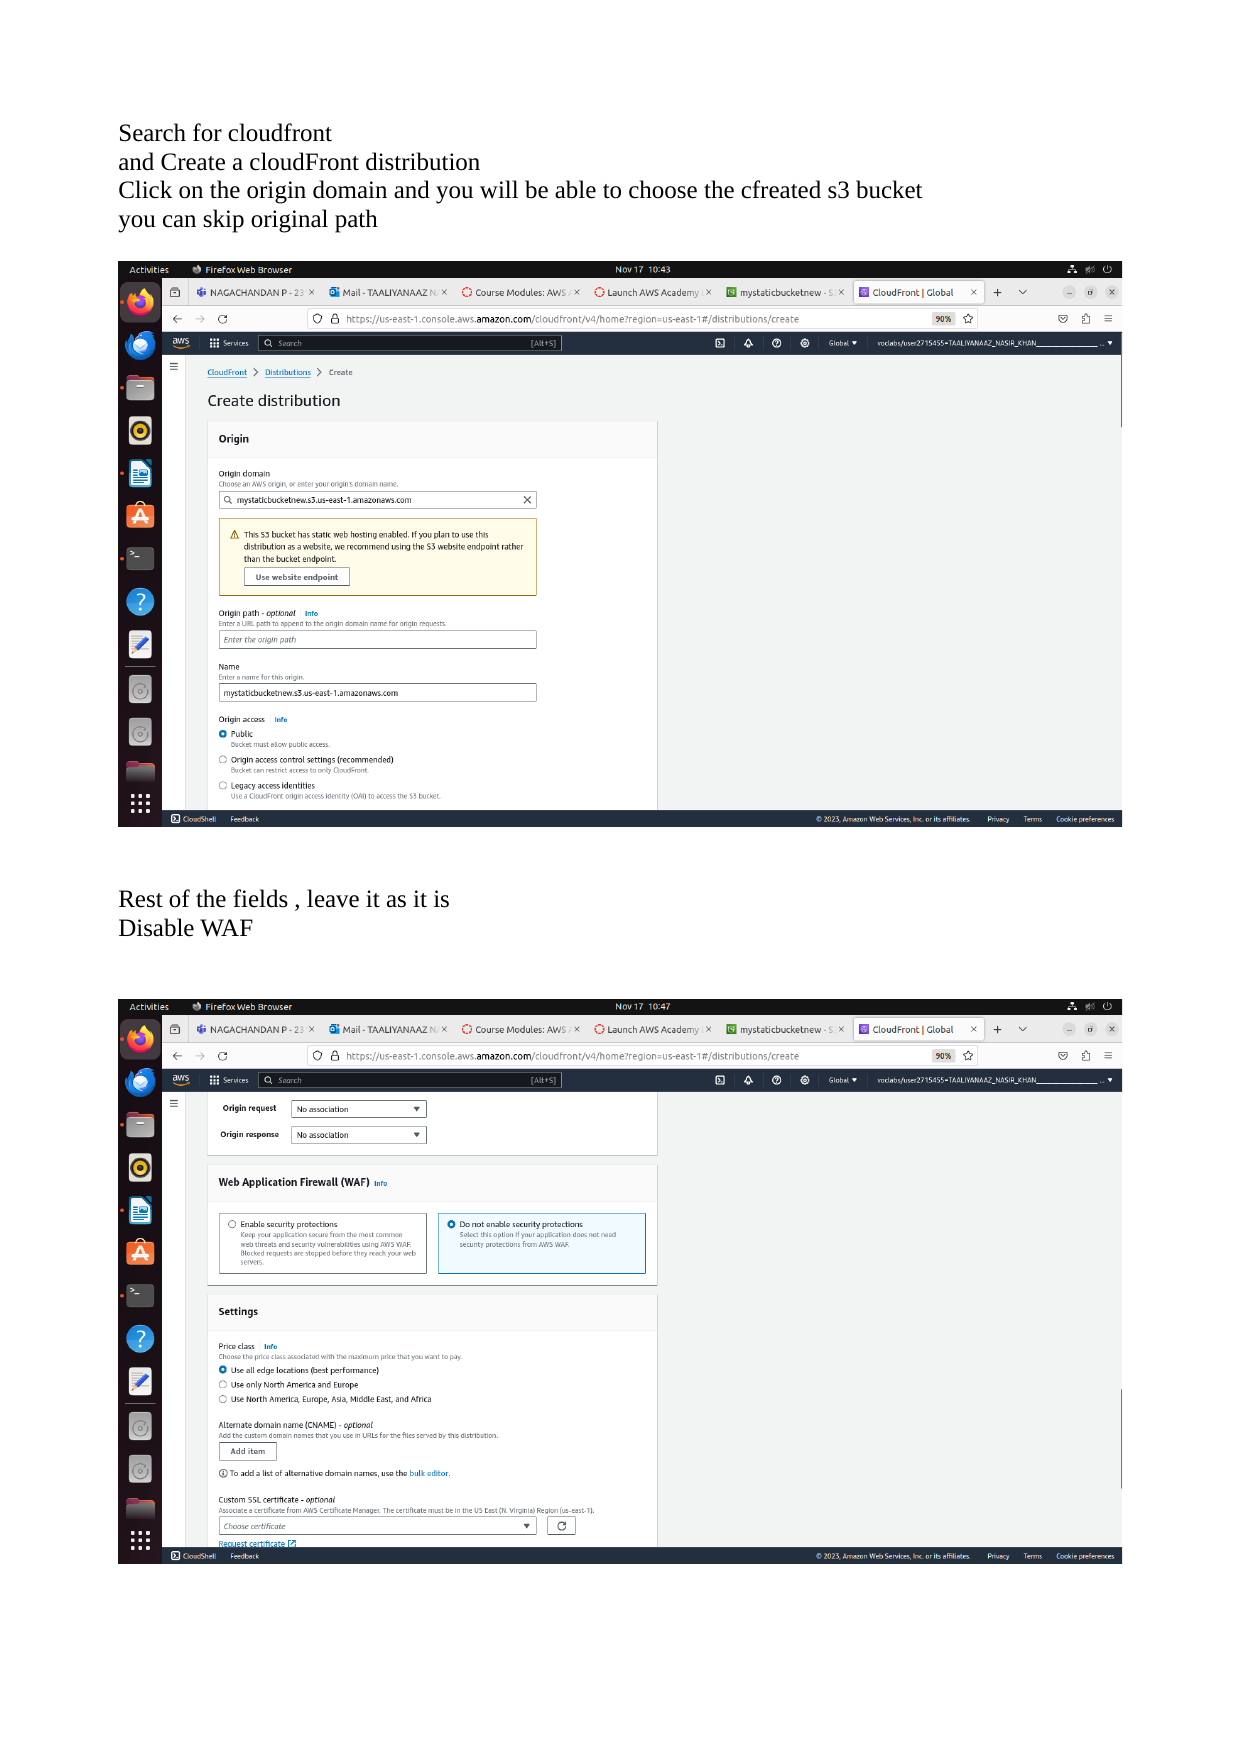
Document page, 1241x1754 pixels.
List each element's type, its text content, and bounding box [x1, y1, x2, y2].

text and Create a cloudFront distribution [118, 147, 1122, 176]
picture [118, 261, 1123, 827]
text Rest of the fields , leave it as it is [118, 884, 1122, 913]
text Search for cloudfront [118, 118, 1122, 147]
text you can skip original path [118, 204, 1122, 233]
picture [118, 999, 1123, 1564]
text Disable WAF [118, 913, 1122, 942]
text Click on the origin domain and you will be able to choose the cfreated s3 bucket [118, 176, 1122, 204]
